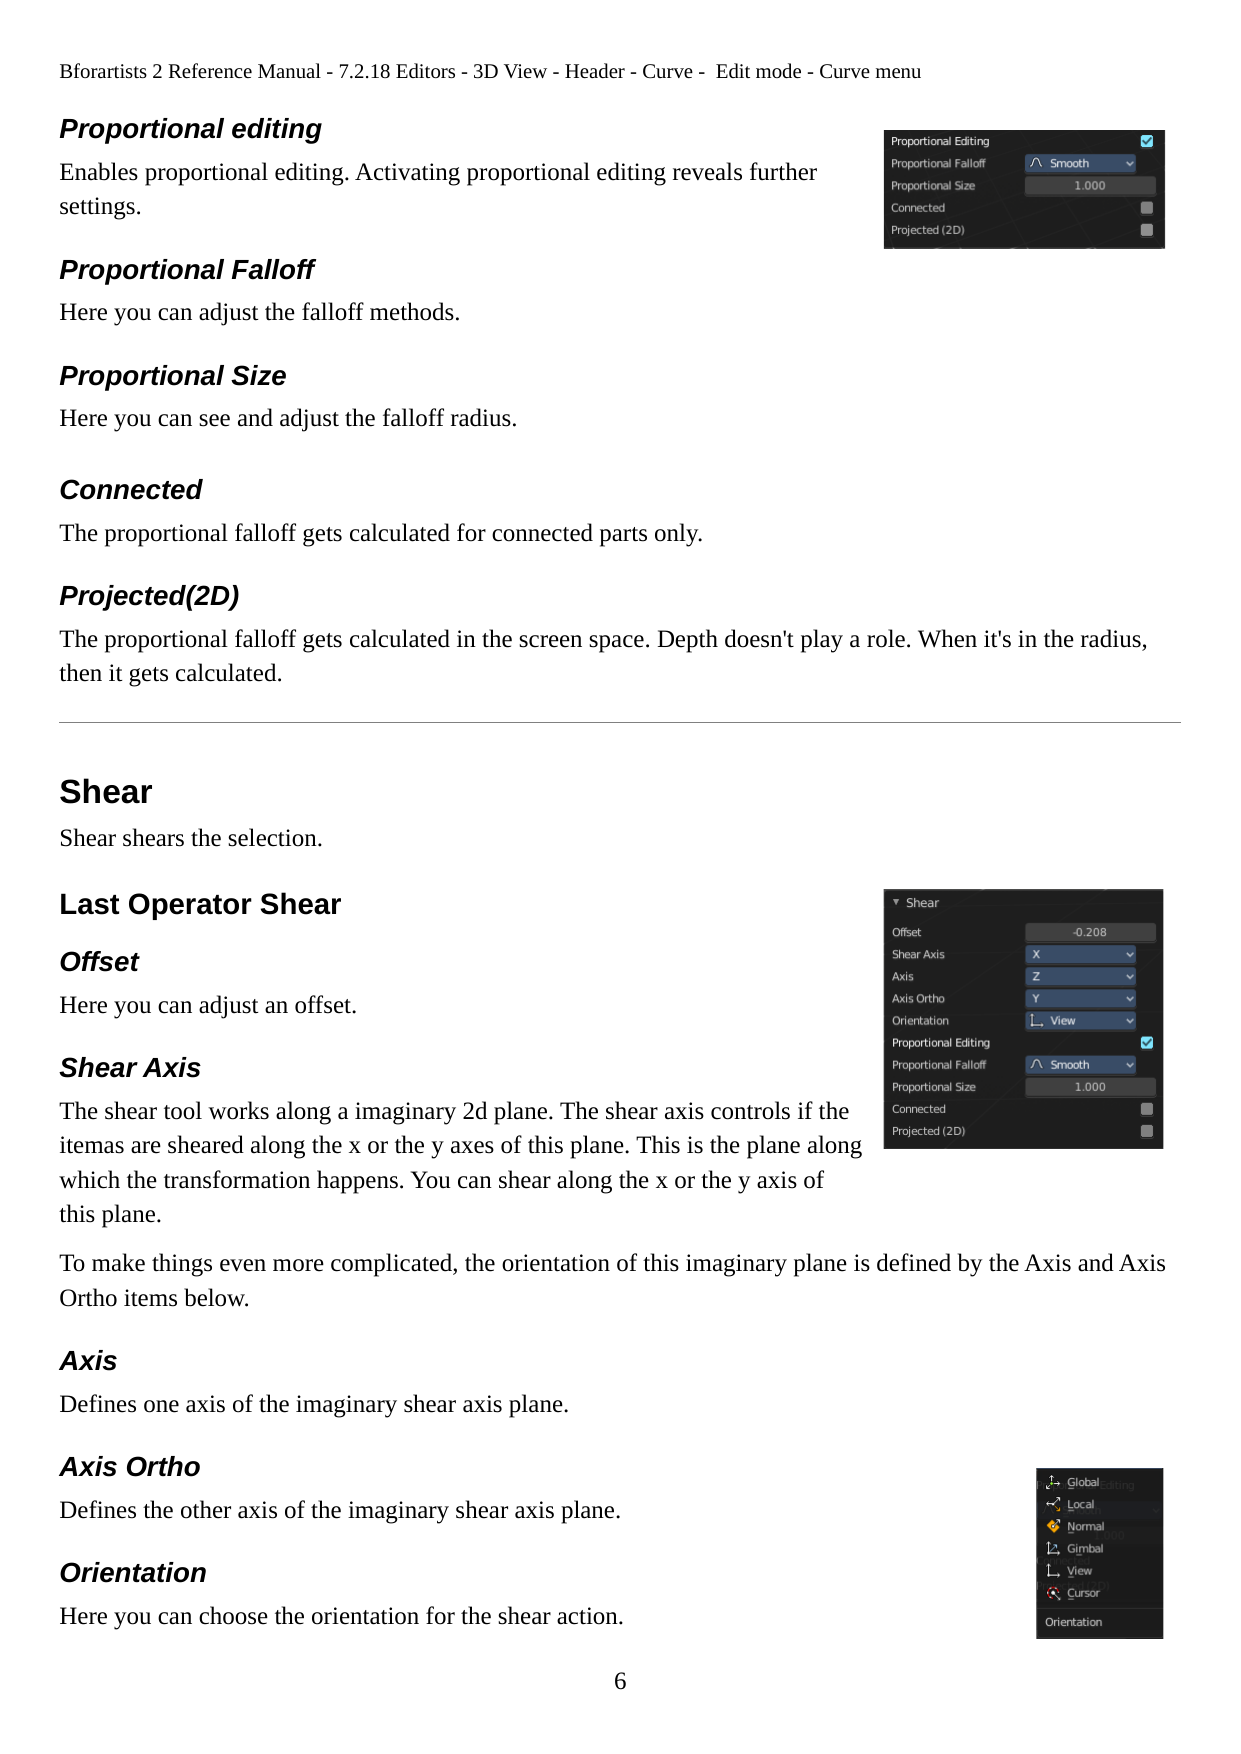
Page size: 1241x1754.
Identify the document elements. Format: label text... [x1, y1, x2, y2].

subtitle Proportional Size [59, 359, 1181, 391]
subtitle Orientation [59, 1556, 1036, 1588]
subtitle Axis [59, 1344, 1181, 1376]
subtitle Axis Ortho [59, 1451, 1181, 1482]
subtitle Connected [59, 473, 1181, 505]
subtitle Last Operator Shear [59, 887, 1181, 921]
subtitle [1164, 946, 1181, 978]
text Enables proportional editing. Activating proportional editing reveals further settings. [59, 157, 883, 220]
subtitle Shear Axis [59, 1052, 883, 1083]
subtitle Shear [59, 772, 1181, 811]
subtitle [1164, 1556, 1181, 1588]
subtitle Offset [59, 946, 883, 978]
text The shear tool works along a imaginary 2d plane. The shear axis controls if the itemas are sheared along the x or the y axes of this plane. This is the plane along which the transformation happens. You can shear along the x or the y axis of this plane. [59, 1096, 1181, 1228]
subtitle Projected(2D) [59, 579, 1181, 611]
text The proportional falloff gets calculated in the screen space. Depth doesn't play a role. When it's in the radius, then it gets calculated. [59, 624, 1181, 687]
text Defines one axis of the imaginary shear axis plane. [59, 1389, 1181, 1418]
picture [883, 130, 1166, 249]
text Shear shears the selection. [59, 823, 1181, 852]
text To make things even more complicated, the orientation of this imaginary plane is defined by the Axis and Axis Ortho items below. [59, 1248, 1181, 1312]
text Here you can adjust an offset. [59, 990, 883, 1019]
text Here you can see and adjust the falloff radius. [59, 403, 1181, 432]
picture [883, 889, 1164, 1149]
text Here you can choose the orientation for the shear action. [59, 1601, 1036, 1629]
picture [1036, 1468, 1164, 1639]
text The proportional falloff gets calculated for connected parts only. [59, 518, 1181, 546]
subtitle Proportional editing [59, 113, 1181, 144]
text Defines the other axis of the imaginary shear axis plane. [59, 1495, 1036, 1524]
subtitle [1164, 1052, 1181, 1083]
text Here you can adjust the falloff methods. [59, 297, 1181, 326]
subtitle Proportional Falloff [59, 253, 1181, 285]
